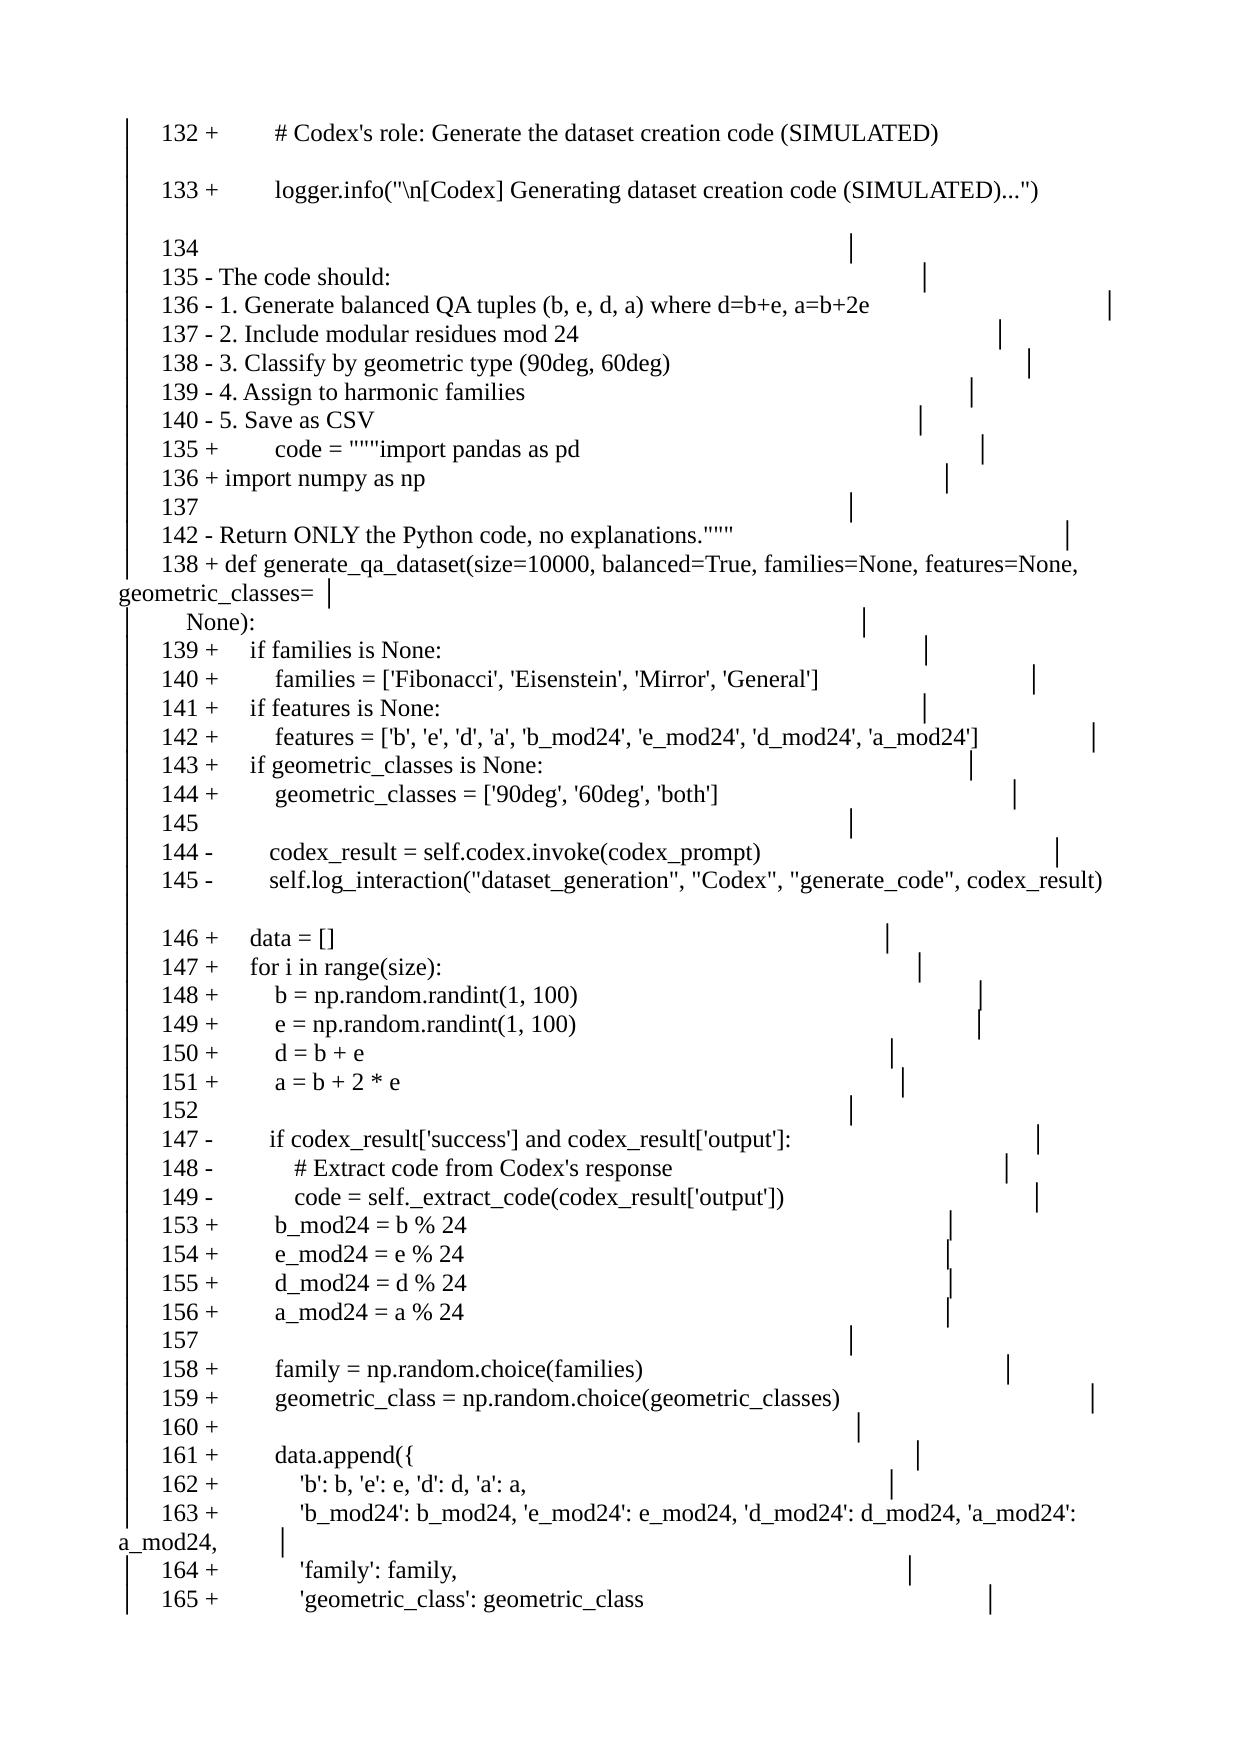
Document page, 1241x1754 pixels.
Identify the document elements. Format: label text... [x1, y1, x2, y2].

text │ 150 + d = b + e │ [893, 1038, 1122, 1067]
text │ 151 + a = b + 2 * e │ [128, 1067, 902, 1096]
text │ 149 - code = self._extract_code(codex_result['output']) │ [1038, 1182, 1122, 1211]
text │ 140 - 5. Save as CSV │ [921, 406, 1122, 434]
text │ 137 │ [118, 492, 126, 521]
text │ 153 + b_mod24 = b % 24 │ [951, 1211, 1122, 1239]
text │ 165 + 'geometric_class': geometric_class │ [991, 1584, 1122, 1613]
text │ 137 │ [852, 492, 1122, 521]
text │ 146 + data = [] │ [128, 923, 886, 952]
text │ 140 + families = ['Fibonacci', 'Eisenstein', 'Mirror', 'General'] │ [1035, 664, 1122, 693]
text │ 134 │ [852, 233, 1122, 262]
text │ 144 - codex_result = self.codex.invoke(codex_prompt) │ [1058, 837, 1122, 866]
text │ 149 - code = self._extract_code(codex_result['output']) │ [128, 1182, 1036, 1211]
text │ 145 - self.log_interaction("dataset_generation", "Codex", "generate_code", codex_result) │ [128, 866, 1122, 923]
text │ 140 - 5. Save as CSV │ [128, 406, 919, 434]
text │ 158 + family = np.random.choice(families) │ [128, 1354, 1007, 1383]
text │ 160 + │ [859, 1412, 1122, 1441]
text │ 154 + e_mod24 = e % 24 │ [949, 1239, 1122, 1268]
text │ None): │ [118, 607, 126, 636]
text │ 160 + │ [128, 1412, 857, 1441]
text │ 136 - 1. Generate balanced QA tuples (b, e, d, a) where d=b+e, a=b+2e │ [128, 291, 1108, 319]
text │ 142 - Return ONLY the Python code, no explanations.""" │ [1068, 521, 1122, 549]
text │ 133 + logger.info("\n[Codex] Generating dataset creation code (SIMULATED)...") │ [128, 176, 1122, 233]
text │ 140 + families = ['Fibonacci', 'Eisenstein', 'Mirror', 'General'] │ [128, 664, 1033, 693]
text │ 164 + 'family': family, │ [911, 1556, 1122, 1584]
text │ 149 + e = np.random.randint(1, 100) │ [128, 1009, 978, 1038]
text │ 164 + 'family': family, │ [128, 1556, 909, 1584]
text │ 141 + if features is None: │ [925, 693, 1122, 722]
text │ 135 - The code should: │ [925, 262, 1122, 291]
text │ 145 │ [852, 808, 1122, 837]
text │ 162 + 'b': b, 'e': e, 'd': d, 'a': a, │ [128, 1469, 890, 1498]
text │ 146 + data = [] │ [888, 923, 1122, 952]
text │ 147 - if codex_result['success'] and codex_result['output']: │ [128, 1124, 1037, 1153]
text │ 134 │ [118, 233, 126, 262]
text │ 165 + 'geometric_class': geometric_class │ [128, 1584, 989, 1613]
text │ 152 │ [118, 1096, 126, 1124]
text │ 155 + d_mod24 = d % 24 │ [951, 1268, 1122, 1297]
text │ 135 + code = """import pandas as pd │ [128, 434, 981, 463]
text │ 135 - The code should: │ [128, 262, 923, 291]
text │ 137 - 2. Include modular residues mod 24 │ [1001, 319, 1122, 348]
text │ 139 - 4. Assign to harmonic families │ [128, 377, 970, 406]
text │ 138 - 3. Classify by geometric type (90deg, 60deg) │ [1030, 348, 1122, 377]
text │ None): │ [128, 607, 863, 636]
text │ 154 + e_mod24 = e % 24 │ [128, 1239, 947, 1268]
text │ 139 + if families is None: │ [128, 636, 925, 664]
text │ 144 - codex_result = self.codex.invoke(codex_prompt) │ [128, 837, 1056, 866]
text │ 152 │ [128, 1096, 850, 1124]
text │ 150 + d = b + e │ [128, 1038, 891, 1067]
text │ 144 + geometric_classes = ['90deg', '60deg', 'both'] │ [128, 779, 1013, 808]
text │ 147 + for i in range(size): │ [128, 952, 918, 981]
text │ 138 + def generate_qa_dataset(size=10000, balanced=True, families=None, features=None, geometric_classes= │ [118, 549, 1122, 607]
text │ 156 + a_mod24 = a % 24 │ [128, 1297, 947, 1326]
text │ 149 + e = np.random.randint(1, 100) │ [980, 1009, 1122, 1038]
text │ 144 + geometric_classes = ['90deg', '60deg', 'both'] │ [1015, 779, 1122, 808]
text │ 153 + b_mod24 = b % 24 │ [128, 1211, 949, 1239]
text │ 137 - 2. Include modular residues mod 24 │ [128, 319, 999, 348]
text │ 138 - 3. Classify by geometric type (90deg, 60deg) │ [128, 348, 1028, 377]
text │ 151 + a = b + 2 * e │ [904, 1067, 1122, 1096]
text │ None): │ [865, 607, 1122, 636]
text │ 148 - # Extract code from Codex's response │ [128, 1153, 1005, 1182]
text │ 155 + d_mod24 = d % 24 │ [128, 1268, 949, 1297]
text │ 152 │ [852, 1096, 1122, 1124]
text │ 139 - 4. Assign to harmonic families │ [972, 377, 1122, 406]
text │ 142 + features = ['b', 'e', 'd', 'a', 'b_mod24', 'e_mod24', 'd_mod24', 'a_mod24'] │ [128, 722, 1092, 751]
text │ 132 + # Codex's role: Generate the dataset creation code (SIMULATED) │ [128, 118, 1122, 176]
text │ 156 + a_mod24 = a % 24 │ [949, 1297, 1122, 1326]
text │ 141 + if features is None: │ [128, 693, 923, 722]
text │ 161 + data.append({ │ [919, 1441, 1122, 1469]
text │ 136 + import numpy as np │ [128, 463, 946, 492]
text │ 159 + geometric_class = np.random.choice(geometric_classes) │ [128, 1383, 1091, 1412]
text │ 148 - # Extract code from Codex's response │ [1007, 1153, 1122, 1182]
text │ 137 │ [128, 492, 850, 521]
text │ 148 + b = np.random.randint(1, 100) │ [981, 981, 1122, 1009]
text │ 157 │ [118, 1326, 126, 1354]
text │ 157 │ [852, 1326, 1122, 1354]
text │ 145 │ [128, 808, 850, 837]
text │ 135 + code = """import pandas as pd │ [983, 434, 1122, 463]
text │ 158 + family = np.random.choice(families) │ [1009, 1354, 1122, 1383]
text │ 147 + for i in range(size): │ [920, 952, 1122, 981]
text │ 142 - Return ONLY the Python code, no explanations.""" │ [128, 521, 1066, 549]
text │ 163 + 'b_mod24': b_mod24, 'e_mod24': e_mod24, 'd_mod24': d_mod24, 'a_mod24': a_mod24, │ [118, 1498, 1122, 1556]
text │ 147 - if codex_result['success'] and codex_result['output']: │ [1039, 1124, 1122, 1153]
text │ 148 + b = np.random.randint(1, 100) │ [128, 981, 979, 1009]
text │ 143 + if geometric_classes is None: │ [972, 751, 1122, 779]
text │ 162 + 'b': b, 'e': e, 'd': d, 'a': a, │ [892, 1469, 1122, 1498]
text │ 161 + data.append({ │ [128, 1441, 917, 1469]
text │ 157 │ [128, 1326, 850, 1354]
text │ 145 │ [118, 808, 126, 837]
text │ 143 + if geometric_classes is None: │ [128, 751, 970, 779]
text │ 139 + if families is None: │ [927, 636, 1122, 664]
text │ 160 + │ [118, 1412, 126, 1441]
text │ 134 │ [128, 233, 850, 262]
text │ 136 + import numpy as np │ [948, 463, 1122, 492]
